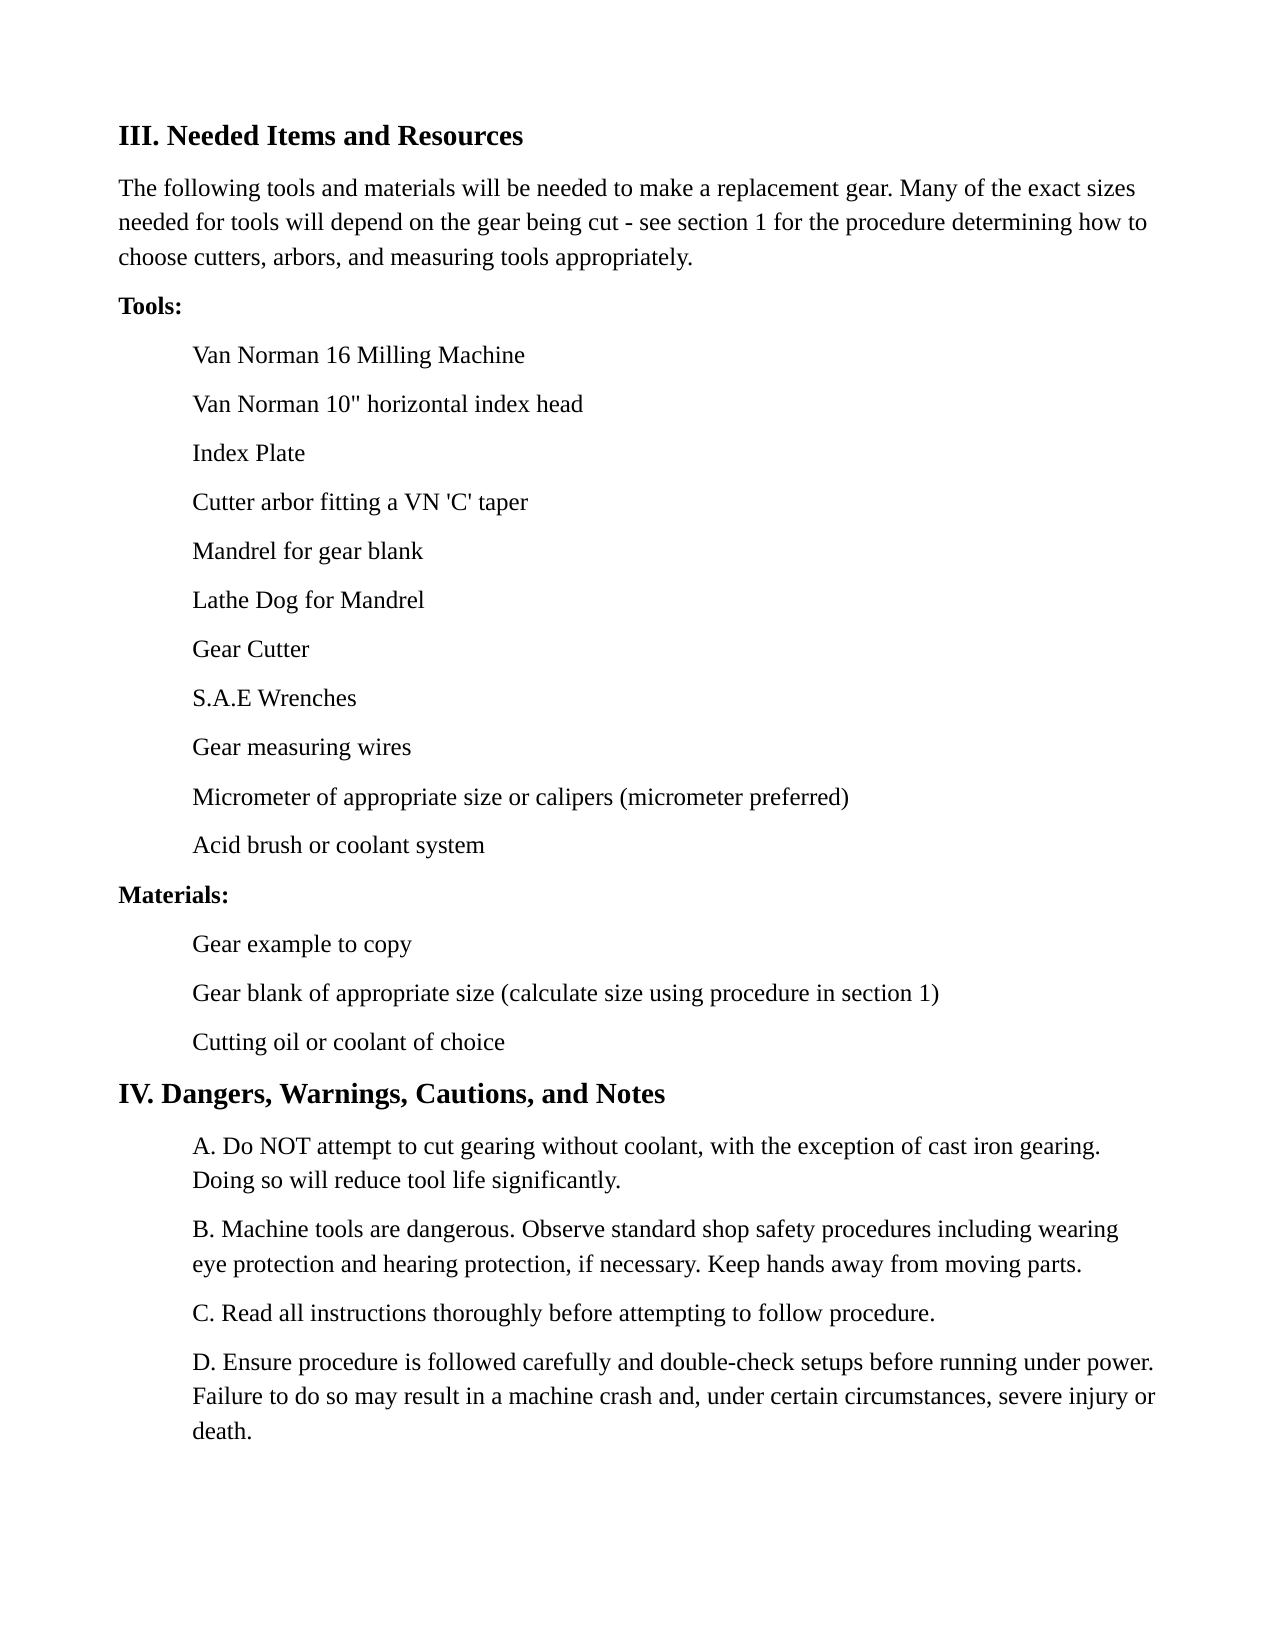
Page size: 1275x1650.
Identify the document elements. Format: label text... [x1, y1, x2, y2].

text C. Read all instructions thoroughly before attempting to follow procedure. [192, 1298, 1157, 1327]
text B. Machine tools are dangerous. Observe standard shop safety procedures including wearing eye protection and hearing protection, if necessary. Keep hands away from moving parts. [192, 1214, 1157, 1277]
text Gear blank of appropriate size (calculate size using procedure in section 1) [192, 978, 1157, 1007]
text Lathe Dog for Mandrel [192, 585, 1157, 614]
text Tools: [118, 291, 1157, 320]
text Micrometer of appropriate size or calipers (micrometer preferred) [192, 782, 1157, 810]
text Gear measuring wires [192, 732, 1157, 761]
text Gear example to copy [192, 929, 1157, 957]
text IV. Dangers, Warnings, Cautions, and Notes [118, 1076, 1157, 1109]
text A. Do NOT attempt to cut gearing without coolant, with the exception of cast iron gearing. Doing so will reduce tool life significantly. [192, 1131, 1157, 1194]
text Cutting oil or coolant of choice [192, 1027, 1157, 1056]
text Gear Cutter [192, 634, 1157, 663]
text Cutter arbor fitting a VN 'C' taper [192, 487, 1157, 516]
text The following tools and materials will be needed to make a replacement gear. Many of the exact sizes needed for tools will depend on the gear being cut - see section 1 for the procedure determining how to choose cutters, arbors, and measuring tools appropriately. [118, 173, 1157, 271]
text Materials: [118, 880, 1157, 908]
text III. Needed Items and Resources [118, 118, 1157, 152]
text D. Ensure procedure is followed carefully and double-check setups before running under power. Failure to do so may result in a machine crash and, under certain circumstances, severe injury or death. [192, 1347, 1157, 1444]
text Acid brush or coolant system [192, 831, 1157, 859]
text Van Norman 10" horizontal index head [192, 389, 1157, 418]
text Van Norman 16 Milling Machine [192, 340, 1157, 369]
text S.A.E Wrenches [192, 683, 1157, 712]
text Mandrel for gear blank [192, 536, 1157, 565]
text Index Plate [192, 438, 1157, 467]
